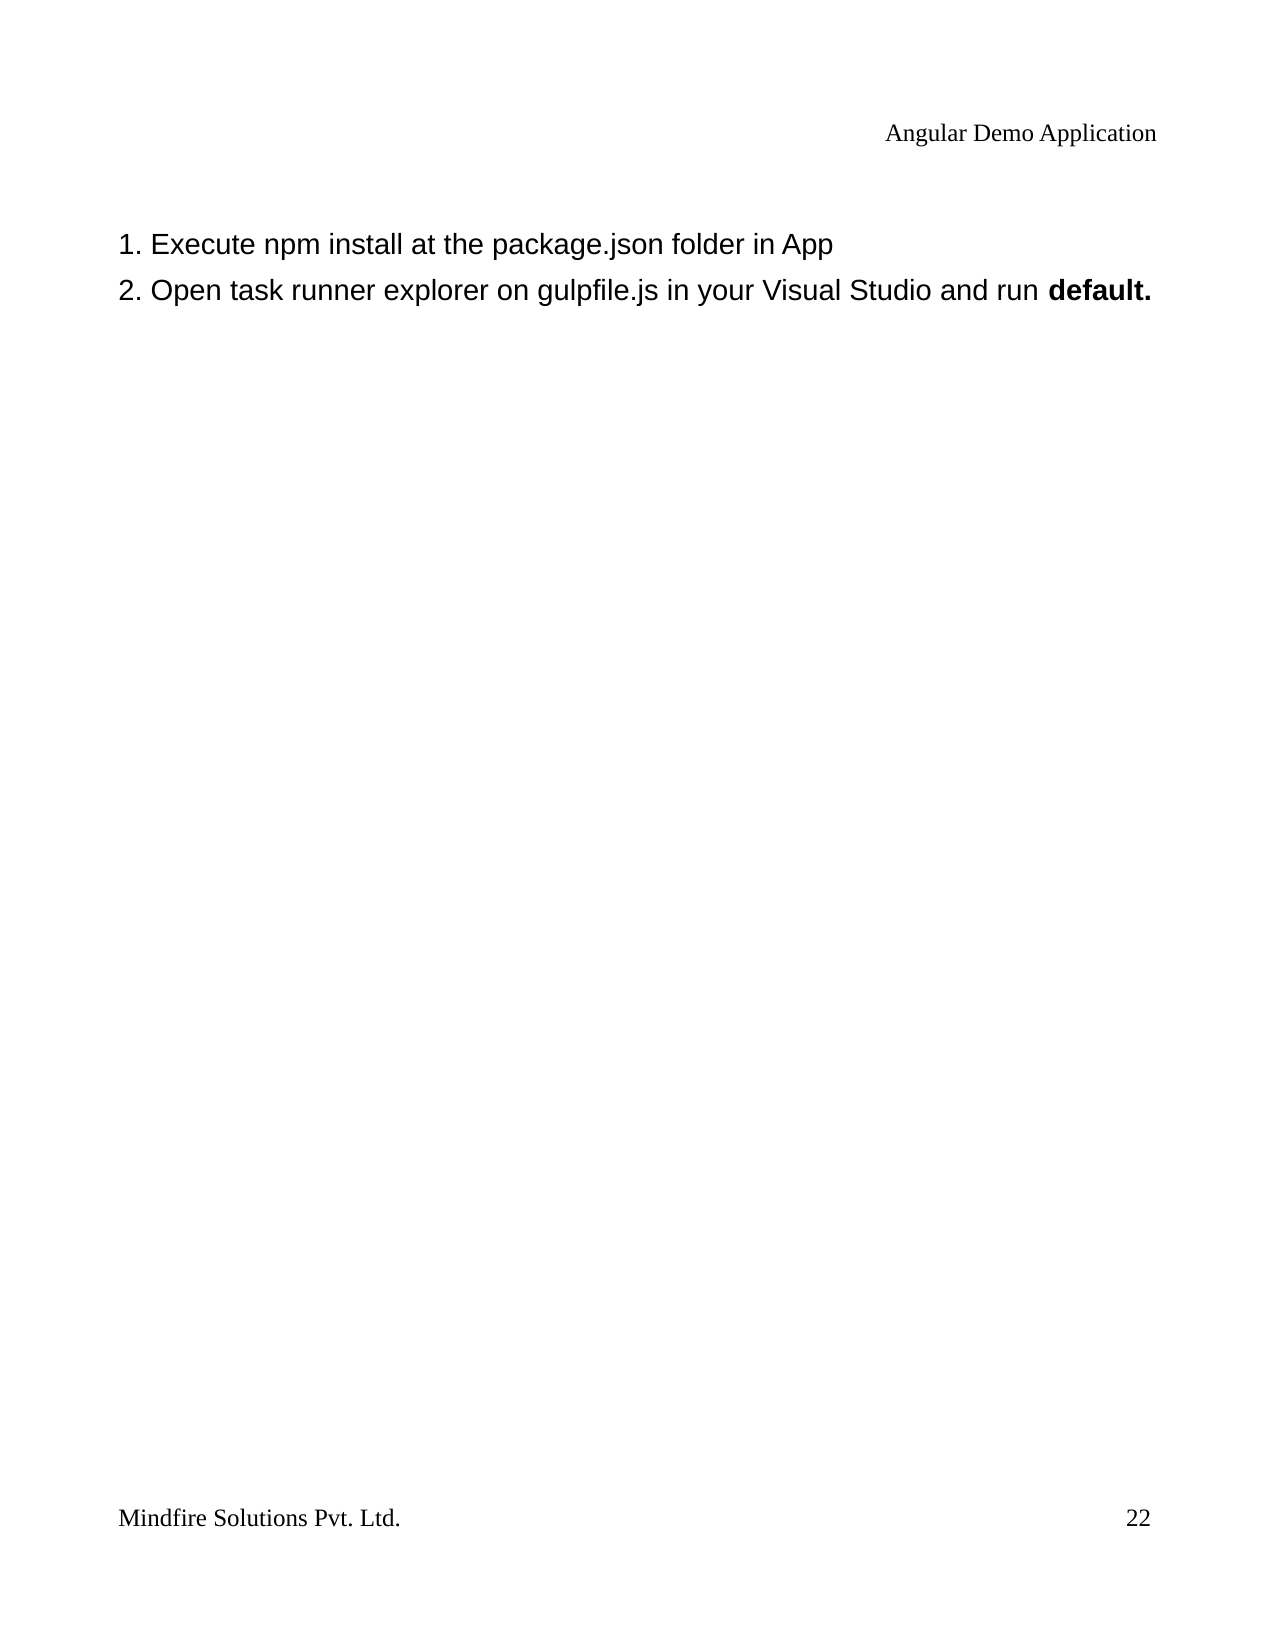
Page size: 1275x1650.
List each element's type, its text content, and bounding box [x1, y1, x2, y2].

text 1. Execute npm install at the package.json folder in App [118, 227, 1157, 261]
text 2. Open task runner explorer on gulpfile.js in your Visual Studio and run default. [118, 273, 1157, 307]
